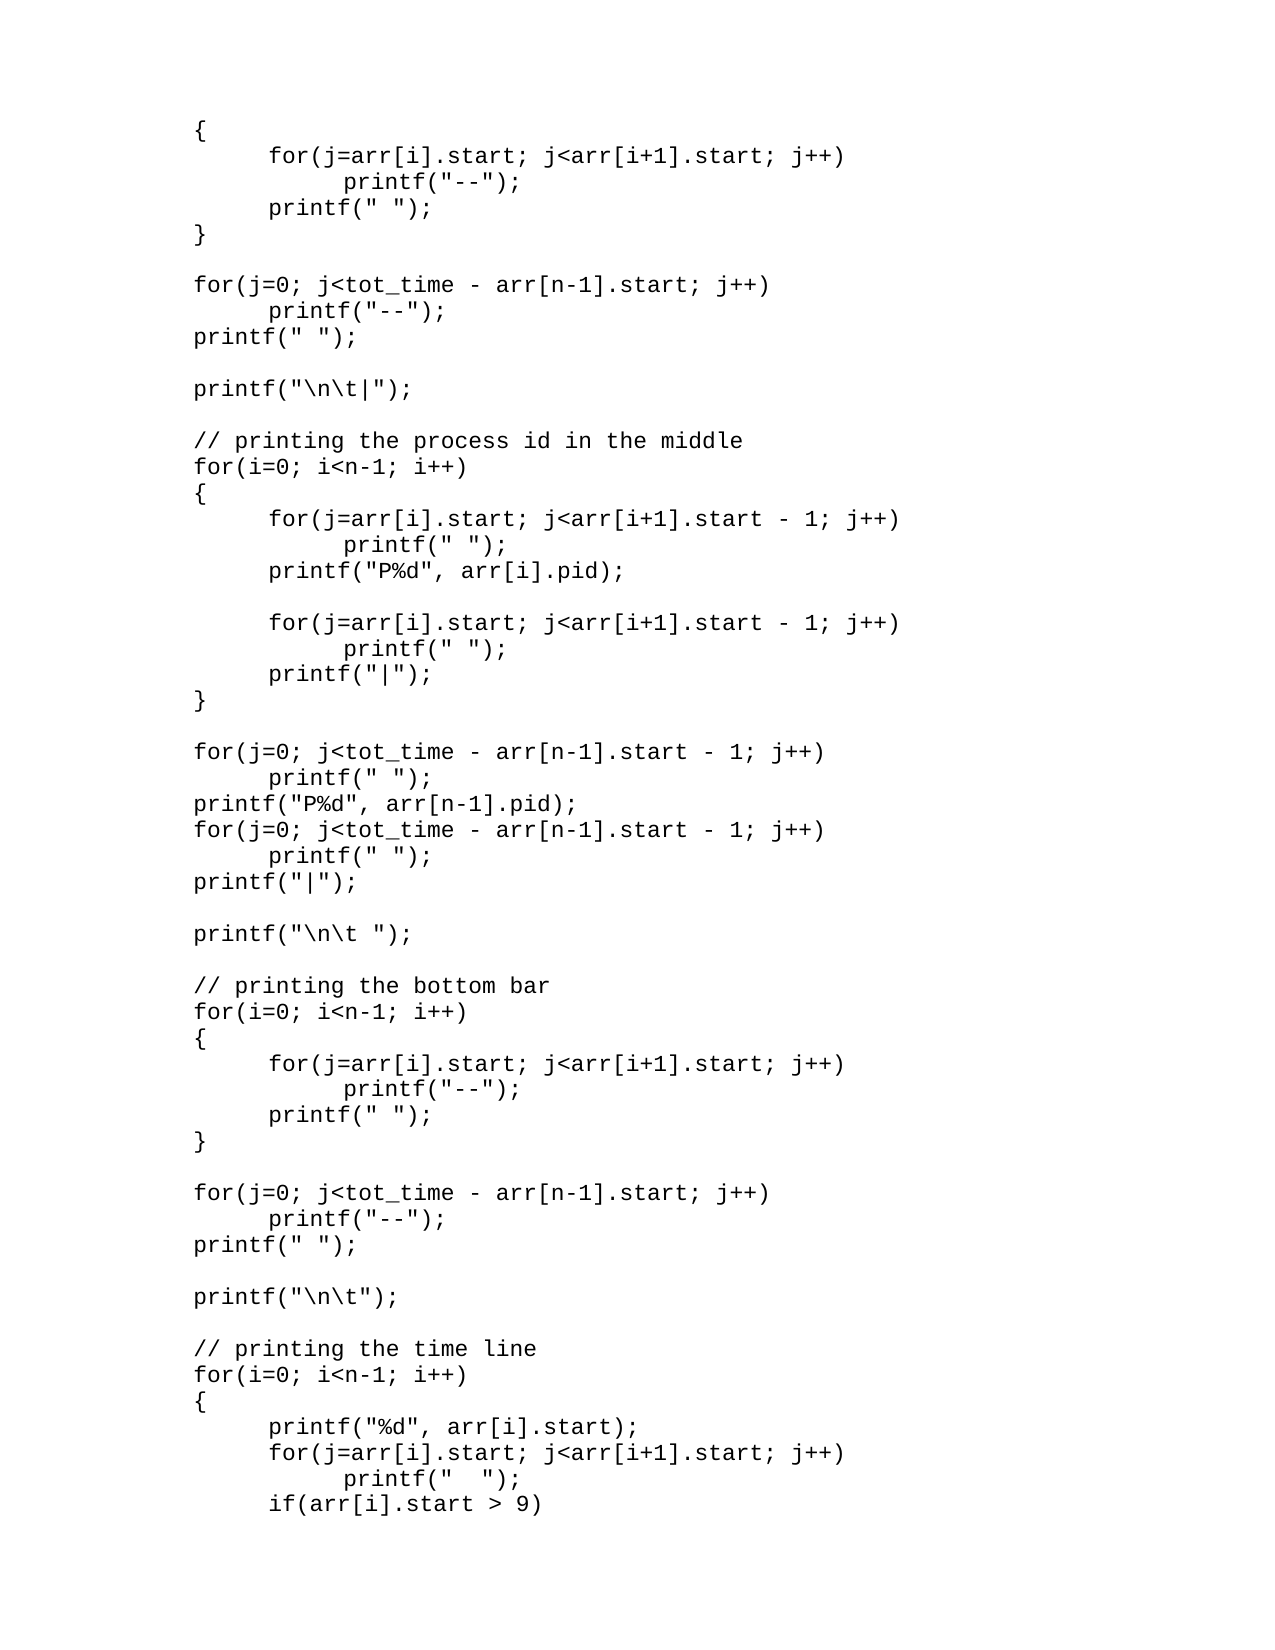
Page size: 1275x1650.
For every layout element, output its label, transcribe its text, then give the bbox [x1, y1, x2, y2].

text printf(" "); [118, 1233, 1157, 1259]
text for(i=0; i<n-1; i++) [118, 1000, 1157, 1026]
text for(j=arr[i].start; j<arr[i+1].start; j++) [118, 144, 1157, 170]
text for(j=arr[i].start; j<arr[i+1].start - 1; j++) [118, 507, 1157, 533]
text printf("P%d", arr[n-1].pid); [118, 792, 1157, 818]
text // printing the bottom bar [118, 974, 1157, 1000]
text // printing the process id in the middle [118, 429, 1157, 455]
text printf("--"); [118, 300, 1157, 326]
text } [118, 689, 1157, 715]
text } [118, 222, 1157, 248]
text printf("|"); [118, 870, 1157, 896]
text // printing the time line [118, 1337, 1157, 1363]
text for(j=0; j<tot_time - arr[n-1].start - 1; j++) [118, 741, 1157, 767]
text for(i=0; i<n-1; i++) [118, 455, 1157, 481]
text } [118, 1130, 1157, 1156]
text printf(" "); [118, 326, 1157, 352]
text printf("--"); [118, 170, 1157, 196]
text for(j=arr[i].start; j<arr[i+1].start - 1; j++) [118, 611, 1157, 637]
text printf(" "); [118, 533, 1157, 559]
text printf("\n\t|"); [118, 377, 1157, 403]
text printf("--"); [118, 1078, 1157, 1104]
text printf(" "); [118, 196, 1157, 222]
text for(j=0; j<tot_time - arr[n-1].start - 1; j++) [118, 818, 1157, 844]
text for(j=0; j<tot_time - arr[n-1].start; j++) [118, 274, 1157, 300]
text for(j=arr[i].start; j<arr[i+1].start; j++) [118, 1052, 1157, 1078]
text printf("P%d", arr[i].pid); [118, 559, 1157, 585]
text { [118, 118, 1157, 144]
text printf(" "); [118, 767, 1157, 792]
text for(j=0; j<tot_time - arr[n-1].start; j++) [118, 1182, 1157, 1207]
text for(j=arr[i].start; j<arr[i+1].start; j++) [118, 1441, 1157, 1467]
text printf("|"); [118, 663, 1157, 689]
text printf("\n\t "); [118, 922, 1157, 948]
text printf("%d", arr[i].start); [118, 1415, 1157, 1441]
text printf(" "); [118, 1104, 1157, 1130]
text printf("--"); [118, 1207, 1157, 1233]
text { [118, 1026, 1157, 1052]
text printf(" "); [118, 1467, 1157, 1493]
text printf(" "); [118, 637, 1157, 663]
text { [118, 1389, 1157, 1415]
text if(arr[i].start > 9) [118, 1493, 1157, 1519]
text printf("\n\t"); [118, 1285, 1157, 1311]
text { [118, 481, 1157, 507]
text printf(" "); [118, 844, 1157, 870]
text for(i=0; i<n-1; i++) [118, 1363, 1157, 1389]
